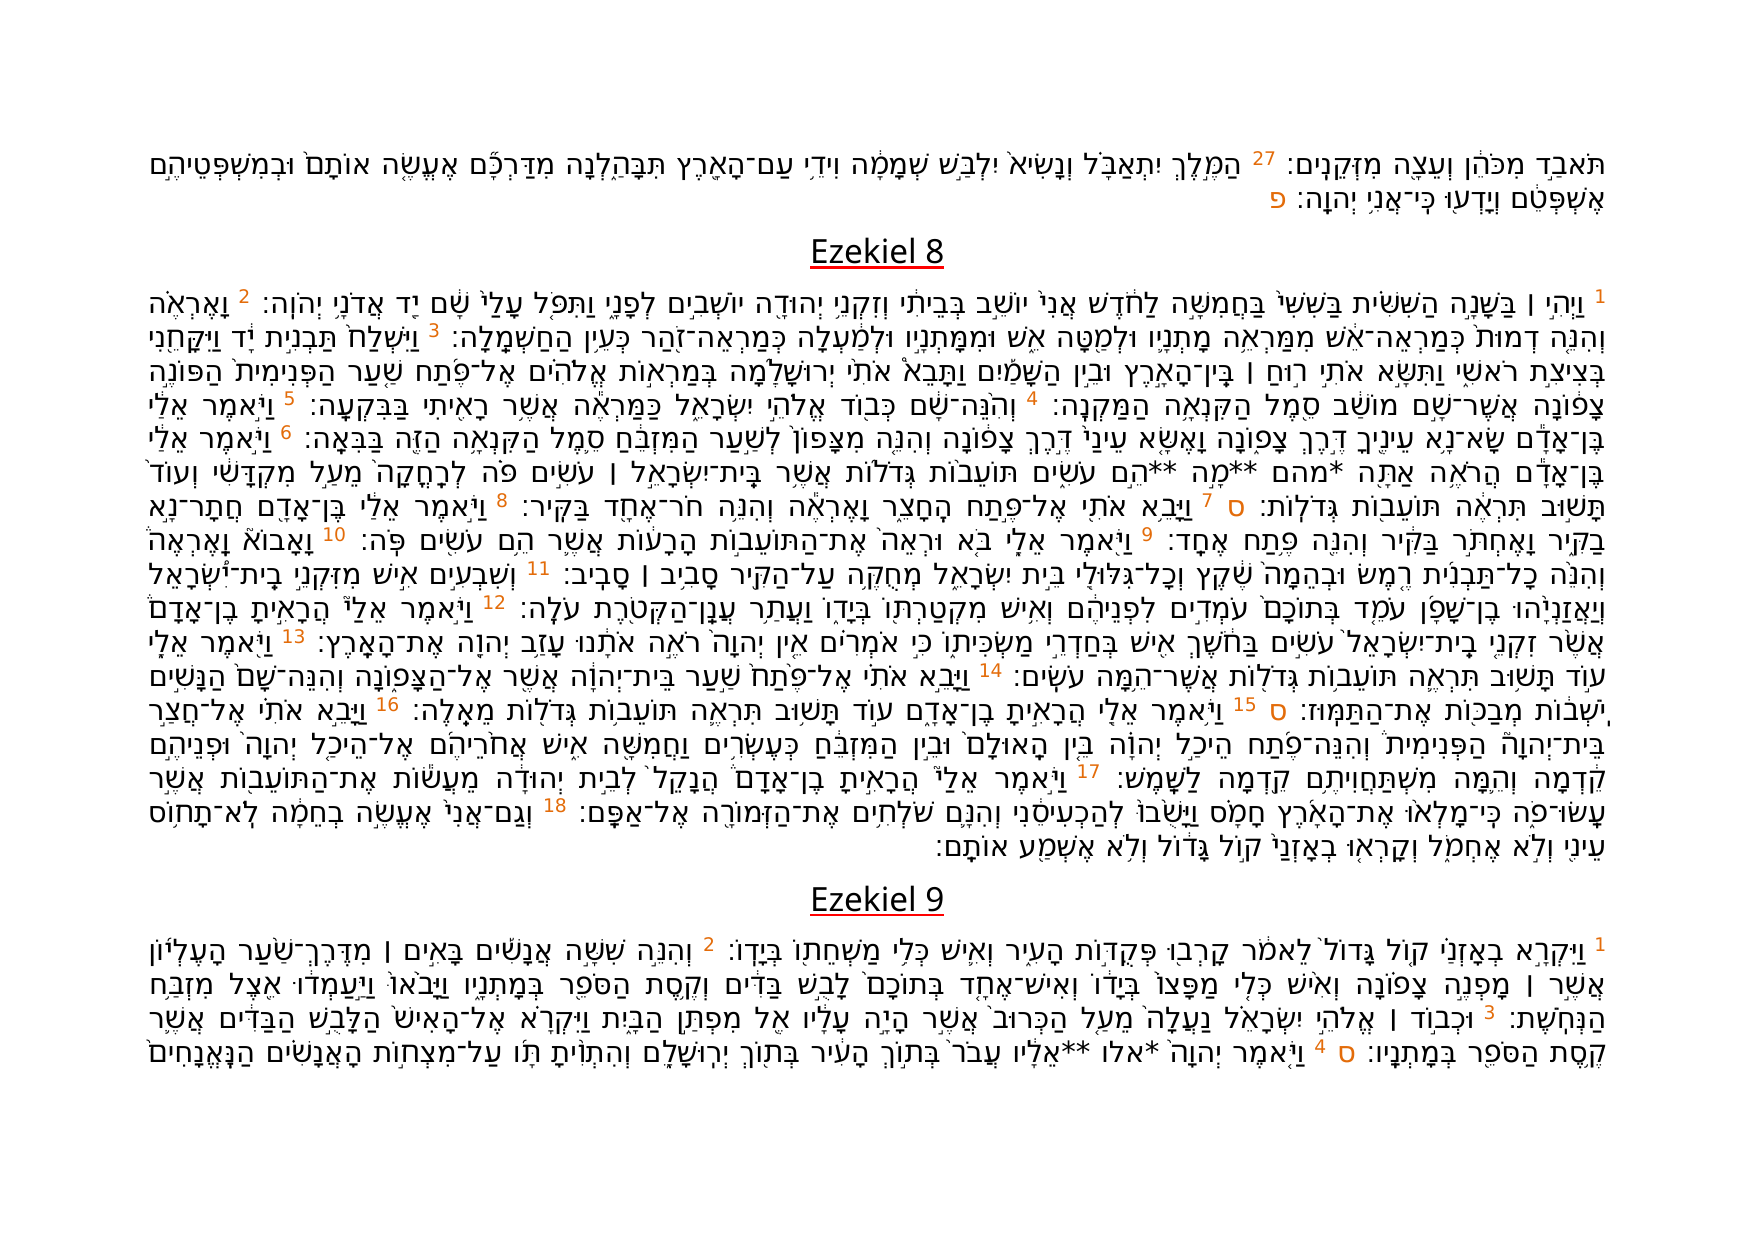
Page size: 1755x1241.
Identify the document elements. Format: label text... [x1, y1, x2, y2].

text Ezekiel 8 [148, 228, 1606, 273]
text 1 וַיְהִ֣י ׀ בַּשָּׁנָ֣ה הַשִּׁשִּׁ֗ית בַּשִּׁשִּׁי֙ בַּחֲמִשָּׁ֣ה לַחֹ֔דֶשׁ אֲנִי֙ יוֹשֵׁ֣ב בְּבֵיתִ֔י וְזִקְנֵ֥י יְהוּדָ֖ה יוֹשְׁבִ֣ים לְפָנָ֑י וַתִּפֹּ֤ל עָלַי֙ שָׁ֔ם יַ֖ד אֲדֹנָ֥י יְהֹוִֽה׃ 2 וָאֶרְאֶ֗ה וְהִנֵּ֤ה דְמוּת֙ כְּמַרְאֵה־אֵ֔שׁ מִמַּרְאֵ֥ה מָתְנָ֛יו וּלְמַ֖טָּה אֵ֑שׁ וּמִמָּתְנָ֣יו וּלְמַ֔עְלָה כְּמַרְאֵה־זֹ֖הַר כְּעֵ֥ין הַחַשְׁמַֽלָה׃ ‬‬3 וַיִּשְׁלַח֙ תַּבְנִ֣ית יָ֔ד וַיִּקָּחֵ֖נִי בְּצִיצִ֣ת רֹאשִׁ֑י וַתִּשָּׂ֣א אֹתִ֣י ר֣וּחַ ׀ בֵּֽין־הָאָ֣רֶץ וּבֵ֣ין הַשָּׁמַ֡יִם וַתָּבֵא֩ אֹתִ֨י יְרוּשָׁלְַ֜מָה בְּמַרְא֣וֹת אֱלֹהִ֗ים אֶל־פֶּ֜תַח שַׁ֤עַר הַפְּנִימִית֙ הַפּוֹנֶ֣ה צָפ֔וֹנָה אֲשֶׁר־שָׁ֣ם מוֹשַׁ֔ב סֵ֖מֶל הַקִּנְאָ֥ה הַמַּקְנֶֽה׃ ‬‬4 וְהִ֨נֵּה־שָׁ֔ם כְּב֖וֹד אֱלֹהֵ֣י יִשְׂרָאֵ֑ל כַּמַּרְאֶ֕ה אֲשֶׁ֥ר רָאִ֖יתִי בַּבִּקְעָֽה׃ ‬‬5 וַיֹּ֣אמֶר אֵלַ֔י בֶּן־אָדָ֕ם שָׂא־נָ֥א עֵינֶ֖יךָ דֶּ֣רֶךְ צָפ֑וֹנָה וָאֶשָּׂ֤א עֵינַי֙ דֶּ֣רֶךְ צָפ֔וֹנָה וְהִנֵּ֤ה מִצָּפוֹן֙ לְשַׁ֣עַר הַמִּזְבֵּ֔חַ סֵ֛מֶל הַקִּנְאָ֥ה הַזֶּ֖ה בַּבִּאָֽה׃ ‬‬6 וַיֹּ֣אמֶר אֵלַ֔י בֶּן־אָדָ֕ם הֲרֹאֶ֥ה אַתָּ֖ה *מהם **מָ֣ה **הֵ֣ם עֹשִׂ֑ים תּוֹעֵב֨וֹת גְּדֹל֜וֹת אֲשֶׁ֥ר בֵּֽית־יִשְׂרָאֵ֣ל ׀ עֹשִׂ֣ים פֹּ֗ה לְרָֽחֳקָה֙ מֵעַ֣ל מִקְדָּשִׁ֔י וְעוֹד֙ תָּשׁ֣וּב תִּרְאֶ֔ה תּוֹעֵב֖וֹת גְּדֹלֽוֹת׃ ס ‬‬7 וַיָּבֵ֥א אֹתִ֖י אֶל־פֶּ֣תַח הֶֽחָצֵ֑ר וָאֶרְאֶ֕ה וְהִנֵּ֥ה חֹר־אֶחָ֖ד בַּקִּֽיר׃ ‬‬8 וַיֹּ֣אמֶר אֵלַ֔י בֶּן־אָדָ֖ם חֲתָר־נָ֣א בַקִּ֑יר וָאֶחְתֹּ֣ר בַּקִּ֔יר וְהִנֵּ֖ה פֶּ֥תַח אֶחָֽד׃ ‬‬9 וַיֹּ֖אמֶר אֵלָ֑י בֹּ֤א וּרְאֵה֙ אֶת־הַתּוֹעֵב֣וֹת הָרָע֔וֹת אֲשֶׁ֛ר הֵ֥ם עֹשִׂ֖ים פֹּֽה׃ ‬‬10 וָאָבוֹא֮ וָֽאֶרְאֶה֒ וְהִנֵּ֨ה כָל־תַּבְנִ֜ית רֶ֤מֶשׂ וּבְהֵמָה֙ שֶׁ֔קֶץ וְכָל־גִּלּוּלֵ֖י בֵּ֣ית יִשְׂרָאֵ֑ל מְחֻקֶּ֥ה עַל־הַקִּ֖יר סָבִ֥יב ׀ סָבִֽיב׃ ‬‬11 וְשִׁבְעִ֣ים אִ֣ישׁ מִזִּקְנֵ֣י בֵֽית־יִ֠שְׂרָאֵל וְיַאֲזַנְיָ֨הוּ בֶן־שָׁפָ֜ן עֹמֵ֤ד בְּתוֹכָם֙ עֹמְדִ֣ים לִפְנֵיהֶ֔ם וְאִ֥ישׁ מִקְטַרְתּ֖וֹ בְּיָד֑וֹ וַעֲתַ֥ר עֲנַֽן־הַקְּטֹ֖רֶת עֹלֶֽה׃ ‬‬12 וַיֹּ֣אמֶר אֵלַי֮ הֲרָאִ֣יתָ בֶן־אָדָם֒ אֲשֶׁ֨ר זִקְנֵ֤י בֵֽית־יִשְׂרָאֵל֙ עֹשִׂ֣ים בַּחֹ֔שֶׁךְ אִ֖ישׁ בְּחַדְרֵ֣י מַשְׂכִּית֑וֹ כִּ֣י אֹמְרִ֗ים אֵ֤ין יְהוָה֙ רֹאֶ֣ה אֹתָ֔נוּ עָזַ֥ב יְהוָ֖ה אֶת־הָאָֽרֶץ׃ ‬‬13 וַיֹּ֖אמֶר אֵלָ֑י ע֣וֹד תָּשׁ֥וּב תִּרְאֶ֛ה תּוֹעֵב֥וֹת גְּדֹל֖וֹת אֲשֶׁר־הֵ֥מָּה עֹשִֽׂים׃ ‬‬14 וַיָּבֵ֣א אֹתִ֗י אֶל־פֶּ֙תַח֙ שַׁ֣עַר בֵּית־יְהוָ֔ה אֲשֶׁ֖ר אֶל־הַצָּפ֑וֹנָה וְהִנֵּה־שָׁם֙ הַנָּשִׁ֣ים יֹֽשְׁב֔וֹת מְבַכּ֖וֹת אֶת־הַתַּמּֽוּז׃ ס ‬‬15 וַיֹּ֥אמֶר אֵלַ֖י הֲרָאִ֣יתָ בֶן־אָדָ֑ם ע֣וֹד תָּשׁ֥וּב תִּרְאֶ֛ה תּוֹעֵב֥וֹת גְּדֹל֖וֹת מֵאֵֽלֶה׃ ‬‬16 וַיָּבֵ֣א אֹתִ֗י אֶל־חֲצַ֣ר בֵּית־יְהוָה֮ הַפְּנִימִית֒ וְהִנֵּה־פֶ֜תַח הֵיכַ֣ל יְהוָ֗ה בֵּ֤ין הָֽאוּלָם֙ וּבֵ֣ין הַמִּזְבֵּ֔חַ כְּעֶשְׂרִ֥ים וַחֲמִשָּׁ֖ה אִ֑ישׁ אֲחֹ֨רֵיהֶ֜ם אֶל־הֵיכַ֤ל יְהוָה֙ וּפְנֵיהֶ֣ם קֵ֔דְמָה וְהֵ֛מָּה מִשְׁתַּחֲוִיתֶ֥ם קֵ֖דְמָה לַשָּֽׁמֶשׁ׃ ‬‬17 וַיֹּ֣אמֶר אֵלַי֮ הֲרָאִ֣יתָ בֶן־אָדָם֒ הֲנָקֵל֙ לְבֵ֣ית יְהוּדָ֔ה מֵעֲשׂ֕וֹת אֶת־הַתּוֹעֵב֖וֹת אֲשֶׁ֣ר עָֽשׂוּ־פֹ֑ה כִּֽי־מָלְא֨וּ אֶת־הָאָ֜רֶץ חָמָ֗ס וַיָּשֻׁ֙בוּ֙ לְהַכְעִיסֵ֔נִי וְהִנָּ֛ם שֹׁלְחִ֥ים אֶת־הַזְּמוֹרָ֖ה אֶל־אַפָּֽם׃ ‬‬18 וְגַם־אֲנִי֙ אֶעֱשֶׂ֣ה בְחֵמָ֔ה לֹֽא־תָח֥וֹס עֵינִ֖י וְלֹ֣א אֶחְמֹ֑ל וְקָרְא֤וּ בְאָזְנַי֙ ק֣וֹל גָּד֔וֹל וְלֹ֥א אֶשְׁמַ֖ע אוֹתָֽם׃ ‬‬‬‬‬‬‬‬‬‬‬‬‬‬‬‬‬‬‬ [148, 286, 1606, 863]
text 1 וַיִּקְרָ֣א בְאָזְנַ֗י ק֤וֹל גָּדוֹל֙ לֵאמֹ֔ר קָרְב֖וּ פְּקֻדּ֣וֹת הָעִ֑יר וְאִ֛ישׁ כְּלִ֥י מַשְׁחֵת֖וֹ בְּיָדֽוֹ׃ 2 וְהִנֵּ֣ה שִׁשָּׁ֣ה אֲנָשִׁ֡ים בָּאִ֣ים ׀ מִדֶּרֶךְ־שַׁ֨עַר הָעֶלְי֜וֹן אֲשֶׁ֣ר ׀ מָפְנֶ֣ה צָפ֗וֹנָה וְאִ֨ישׁ כְּלִ֤י מַפָּצוֹ֙ בְּיָד֔וֹ וְאִישׁ־אֶחָ֤ד בְּתוֹכָם֙ לָבֻ֣שׁ בַּדִּ֔ים וְקֶ֥סֶת הַסֹּפֵ֖ר בְּמָתְנָ֑יו וַיָּבֹ֙אוּ֙ וַיַּ֣עַמְד֔וּ אֵ֖צֶל מִזְבַּ֥ח הַנְּחֹֽשֶׁת׃ ‬‬3 וּכְב֣וֹד ׀ אֱלֹהֵ֣י יִשְׂרָאֵ֗ל נַעֲלָה֙ מֵעַ֤ל הַכְּרוּב֙ אֲשֶׁ֣ר הָיָ֣ה עָלָ֔יו אֶ֖ל מִפְתַּ֣ן הַבָּ֑יִת וַיִּקְרָ֗א אֶל־הָאִישׁ֙ הַלָּבֻ֣שׁ הַבַּדִּ֔ים אֲשֶׁ֛ר קֶ֥סֶת הַסֹּפֵ֖ר בְּמָתְנָֽיו׃ ס ‬‬4 וַיֹּ֤אמֶר יְהוָה֙ *אלו **אֵלָ֔יו עֲבֹר֙ בְּת֣וֹךְ הָעִ֔יר בְּת֖וֹךְ יְרֽוּשָׁלָ֑͏ִם וְהִתְוִ֨יתָ תָּ֜ו עַל־מִצְח֣וֹת הָאֲנָשִׁ֗ים הַנֶּֽאֱנָחִים֙ וְהַנֶּ֣אֱנָקִ֔ים עַ֚ל כָּל־הַתּ֣וֹעֵב֔וֹת הַֽנַּעֲשׂ֖וֹת בְּתוֹכָֽהּ׃ ‬‬5 וּלְאֵ֙לֶּה֙ אָמַ֣ר בְּאָזְנַ֔י עִבְר֥וּ בָעִ֛יר אַחֲרָ֖יו וְהַכּ֑וּ *על־**אַל־תָּחֹ֥ס *עיניכם **עֵינְכֶ֖ם וְאַל־תַּחְמֹֽלוּ׃ ‬‬6 זָקֵ֡ן בָּח֣וּר וּבְתוּלָה֩ וְטַ֨ף וְנָשִׁ֜ים תַּהַרְג֣וּ לְמַשְׁחִ֗ית וְעַל־כָּל־אִ֨ישׁ אֲשֶׁר־עָלָ֤יו הַתָּו֙ אַל־תִּגַּ֔שׁוּ וּמִמִּקְדָּשִׁ֖י תָּחֵ֑לּוּ וַיָּחֵ֙לּוּ֙ בָּאֲנָשִׁ֣ים הַזְּקֵנִ֔ים אֲשֶׁ֖ר לִפְנֵ֥י הַבָּֽיִת׃ ‬‬7 וַיֹּ֨אמֶר אֲלֵיהֶ֜ם טַמְּא֣וּ אֶת־הַבַּ֗יִת וּמַלְא֧וּ אֶת־הַחֲצֵר֛וֹת חֲלָלִ֖ים צֵ֑אוּ וְיָצְא֖וּ וְהִכּ֥וּ בָעִֽיר׃ ‬‬8 וַֽיְהִי֙ כְּהַכּוֹתָ֔ם וְנֵֽאשֲׁאַ֖ר אָ֑נִי וָאֶפְּלָ֨ה עַל־פָּנַ֜י וָאֶזְעַ֗ק וָֽאֹמַר֙ אֲהָהּ֙ אֲדֹנָ֣י יְהוִ֔ה הֲמַשְׁחִ֣ית אַתָּ֗ה אֵ֚ת כָּל־שְׁאֵרִ֣ית יִשְׂרָאֵ֔ל בְּשָׁפְכְּךָ֥ אֶת־חֲמָתְךָ֖ עַל־יְרוּשָׁלָֽ͏ִם׃ ‬‬9 וַיֹּ֣אמֶר אֵלַ֗י עֲוֺ֨ן בֵּֽית־יִשְׂרָאֵ֤ל וִֽיהוּדָה֙ גָּדוֹל֙ בִּמְאֹ֣ד מְאֹ֔ד וַתִּמָּלֵ֤א הָאָ֙רֶץ֙ דָּמִ֔ים וְהָעִ֖יר מָלְאָ֣ה מֻטֶּ֑ה כִּ֣י אָמְר֗וּ עָזַ֤ב יְהוָה֙ אֶת־הָאָ֔רֶץ וְאֵ֥ין יְהוָ֖ה רֹאֶֽה׃ ‬‬10 וְגַ֨ם־אֲנִ֔י לֹא־תָח֥וֹס עֵינִ֖י וְלֹ֣א אֶחְמֹ֑ל דַּרְכָּ֖ם בְּרֹאשָׁ֥ם נָתָֽתִּי׃ ‬‬11 וְהִנֵּ֞ה הָאִ֣ישׁ ׀ לְבֻ֣שׁ הַבַּדִּ֗ים אֲשֶׁ֤ר הַקֶּ֙סֶת֙ בְּמָתְנָ֔יו מֵשִׁ֥יב דָּבָ֖ר לֵאמֹ֑ר עָשִׂ֕יתִי *כאשר **כְּכֹ֖ל **אֲשֶׁ֥ר צִוִּיתָֽנִי׃ ס ‬‬‬‬‬‬‬‬‬‬‬‬ [148, 934, 1606, 1069]
text 23 עֲשֵׂ֖ה הָֽרַתּ֑וֹק כִּ֣י הָאָ֗רֶץ מָֽלְאָה֙ מִשְׁפַּ֣ט דָּמִ֔ים וְהָעִ֖יר מָלְאָ֥ה חָמָֽס׃ ‬‬24 וְהֵֽבֵאתִי֙ רָעֵ֣י גוֹיִ֔ם וְיָרְשׁ֖וּ אֶת־בָּֽתֵּיהֶ֑ם וְהִשְׁבַּתִּי֙ גְּא֣וֹן עַזִּ֔ים וְנִחֲל֖וּ מְקַֽדְשֵׁיהֶֽם׃ ‬‬25 קְפָ֖דָה־בָ֑א וּבִקְשׁ֥וּ שָׁל֖וֹם וָאָֽיִן׃ ‬‬26 הֹוָ֤ה עַל־הֹוָה֙ תָּב֔וֹא וּשְׁמֻעָ֥ה אֶל־שְׁמוּעָ֖ה תִּֽהְיֶ֑ה וּבִקְשׁ֤וּ חָזוֹן֙ מִנָּבִ֔יא וְתוֹרָה֙ תֹּאבַ֣ד מִכֹּהֵ֔ן וְעֵצָ֖ה מִזְּקֵנִֽים׃ ‬‬27 הַמֶּ֣לֶךְ יִתְאַבָּ֗ל וְנָשִׂיא֙ יִלְבַּ֣שׁ שְׁמָמָ֔ה וִידֵ֥י עַם־הָאָ֖רֶץ תִּבָּהַ֑לְנָה מִדַּרְכָּ֞ם אֶעֱשֶׂ֤ה אוֹתָם֙ וּבְמִשְׁפְּטֵיהֶ֣ם אֶשְׁפְּטֵ֔ם וְיָדְע֖וּ כִּֽי־אֲנִ֥י יְהוָֽה׃ פ ‬‬‬‬‬‬‬ [148, 148, 1606, 216]
text Ezekiel 9 [148, 876, 1606, 921]
